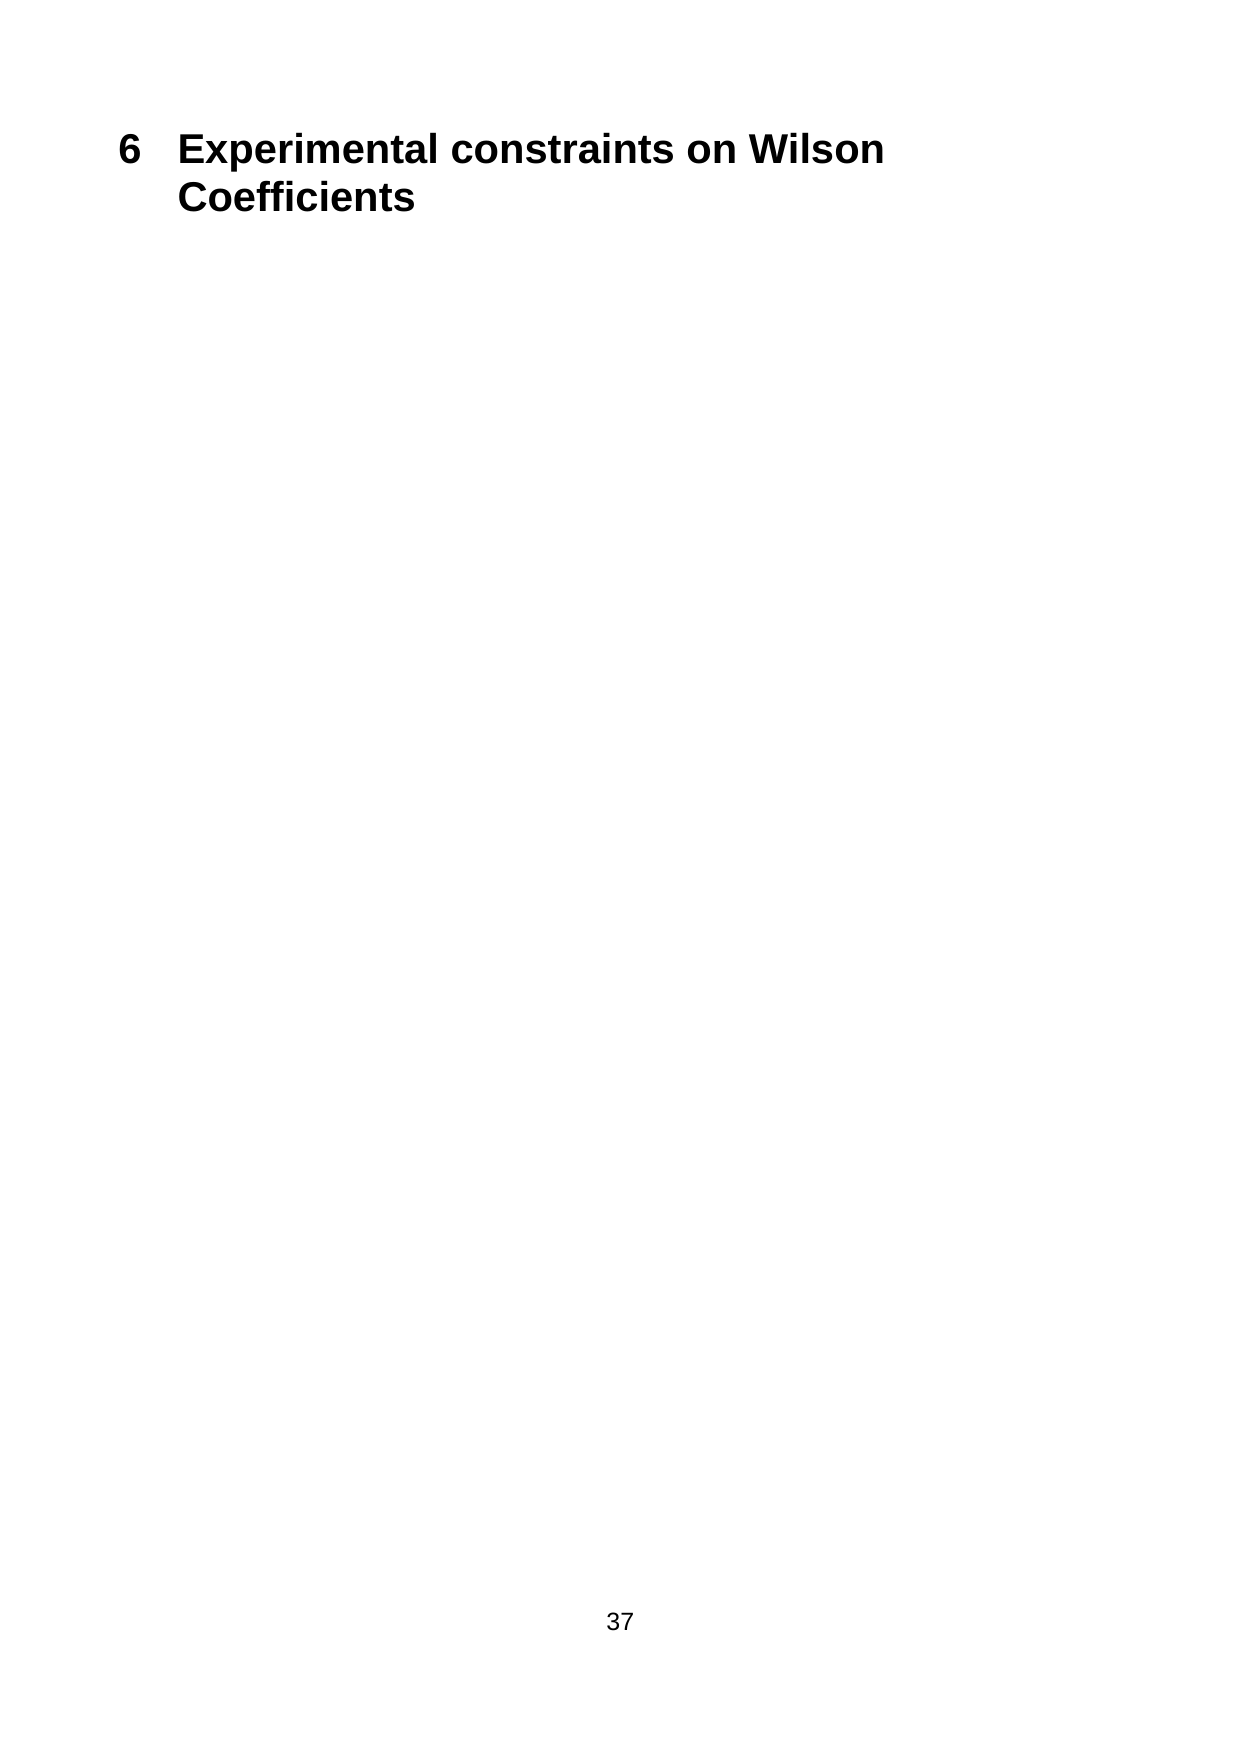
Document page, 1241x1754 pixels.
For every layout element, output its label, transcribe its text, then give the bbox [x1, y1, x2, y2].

subtitle Experimental constraints on Wilson Coefficients [118, 124, 1122, 220]
